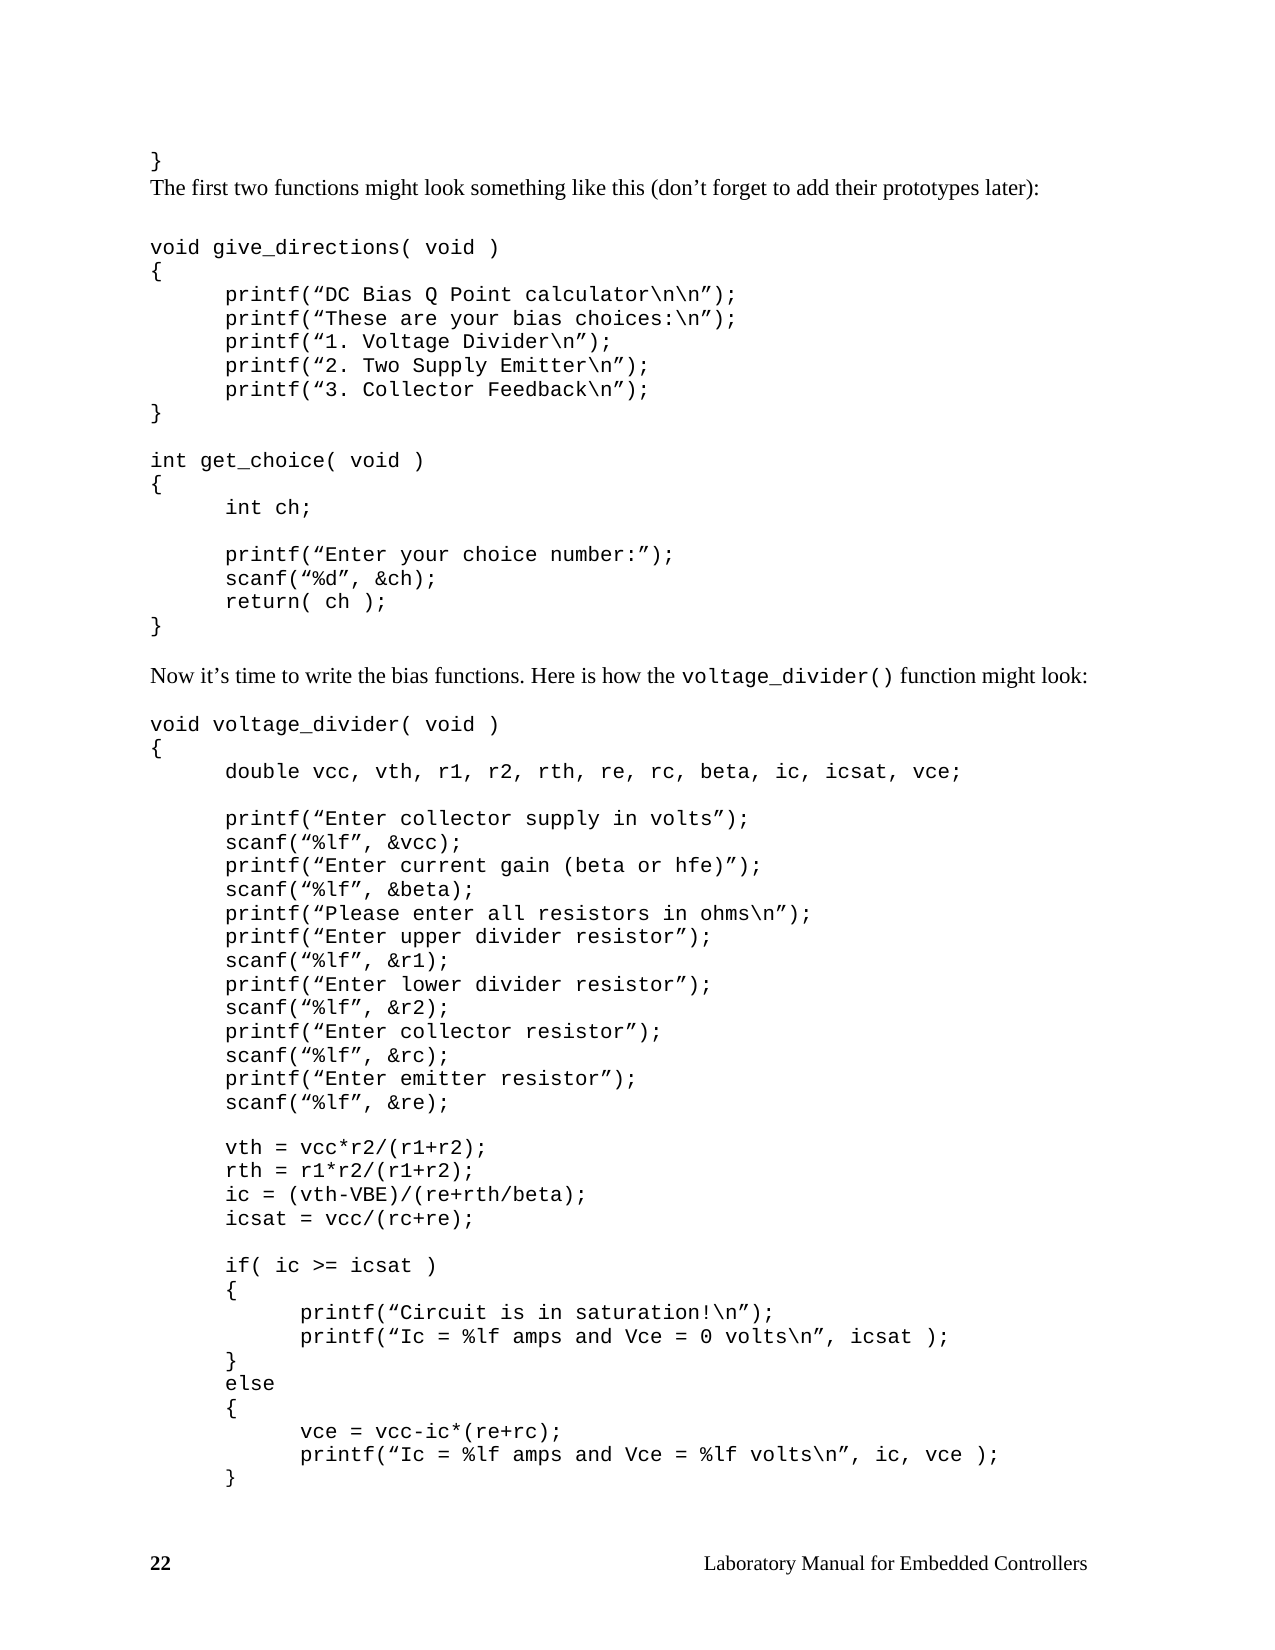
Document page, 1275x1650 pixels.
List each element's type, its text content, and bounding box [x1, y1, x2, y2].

text printf(“These are your bias choices:\n”); [150, 308, 1125, 331]
text scanf(“%lf”, &re); [150, 1092, 1125, 1116]
text else [150, 1373, 1125, 1397]
text { [150, 1279, 1125, 1302]
text return( ch ); [150, 591, 1125, 615]
text printf(“Ic = %lf amps and Vce = %lf volts\n”, ic, vce ); [150, 1444, 1125, 1468]
text ic = (vth-VBE)/(re+rth/beta); [150, 1184, 1125, 1208]
text scanf(“%lf”, &rc); [150, 1045, 1125, 1068]
text The first two functions might look something like this (don’t forget to add their prototypes later): [150, 174, 1125, 200]
text { [150, 1397, 1125, 1421]
text double vcc, vth, r1, r2, rth, re, rc, beta, ic, icsat, vce; [150, 761, 1125, 784]
text scanf(“%lf”, &beta); [150, 879, 1125, 903]
text { [150, 473, 1125, 497]
text void give_directions( void ) [150, 237, 1125, 260]
text printf(“1. Voltage Divider\n”); [150, 331, 1125, 355]
text printf(“Enter your choice number:”); [150, 544, 1125, 568]
text printf(“Enter lower divider resistor”); [150, 974, 1125, 997]
text printf(“DC Bias Q Point calculator\n\n”); [150, 284, 1125, 308]
text scanf(“%lf”, &r2); [150, 997, 1125, 1021]
text scanf(“%lf”, &vcc); [150, 832, 1125, 856]
text printf(“Enter collector supply in volts”); [150, 808, 1125, 832]
text printf(“Circuit is in saturation!\n”); [150, 1302, 1125, 1326]
text printf(“Enter current gain (beta or hfe)”); [150, 856, 1125, 879]
text { [150, 260, 1125, 284]
text } [150, 1468, 1125, 1489]
text printf(“Enter emitter resistor”); [150, 1068, 1125, 1092]
text printf(“3. Collector Feedback\n”); [150, 379, 1125, 402]
text } [150, 402, 1125, 426]
text printf(“Enter collector resistor”); [150, 1021, 1125, 1045]
text Now it’s time to write the bias functions. Here is how the voltage_divider() function might look: [150, 662, 1125, 690]
text printf(“2. Two Supply Emitter\n”); [150, 355, 1125, 379]
text { [150, 737, 1125, 761]
text printf(“Ic = %lf amps and Vce = 0 volts\n”, icsat ); [150, 1326, 1125, 1350]
text int ch; [150, 497, 1125, 521]
text scanf(“%d”, &ch); [150, 568, 1125, 591]
text vce = vcc-ic*(re+rc); [150, 1421, 1125, 1444]
text scanf(“%lf”, &r1); [150, 950, 1125, 974]
text } [150, 1350, 1125, 1373]
text void voltage_divider( void ) [150, 714, 1125, 737]
text printf(“Enter upper divider resistor”); [150, 926, 1125, 950]
text rth = r1*r2/(r1+r2); [150, 1161, 1125, 1184]
text int get_choice( void ) [150, 449, 1125, 473]
text if( ic >= icsat ) [150, 1255, 1125, 1279]
text } [150, 150, 1125, 174]
text icsat = vcc/(rc+re); [150, 1208, 1125, 1231]
text printf(“Please enter all resistors in ohms\n”); [150, 903, 1125, 926]
text } [150, 615, 1125, 639]
text vth = vcc*r2/(r1+r2); [150, 1137, 1125, 1161]
